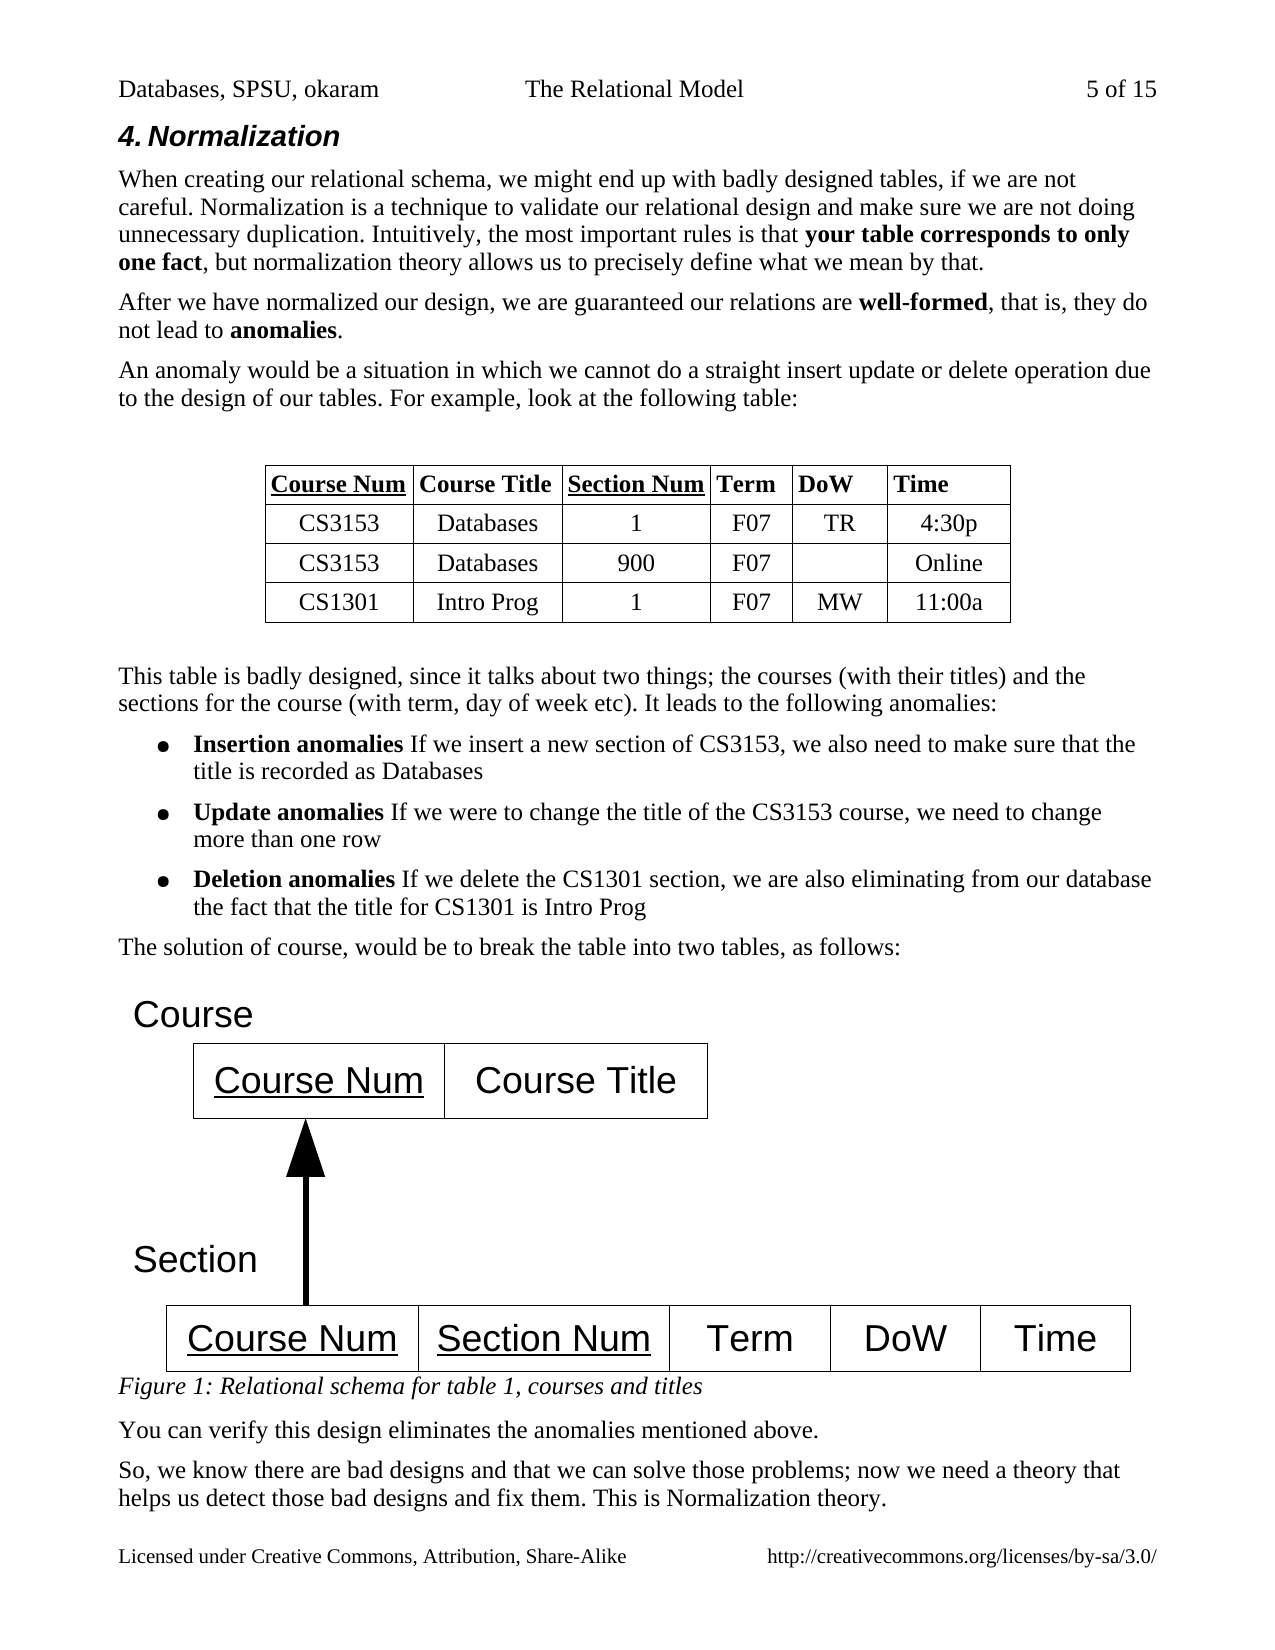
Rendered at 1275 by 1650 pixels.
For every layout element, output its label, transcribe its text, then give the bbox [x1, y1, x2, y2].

table_cell Online [888, 544, 1010, 582]
table_header Section Num [563, 466, 710, 504]
table_cell 11:00a [888, 583, 1010, 622]
table_cell 1 [563, 583, 710, 622]
table_cell 4:30p [888, 505, 1010, 543]
list Deletion anomalies If we delete the CS1301 section, we are also eliminating from our database the fact that the title for CS1301 is Intro Prog [156, 866, 1157, 921]
table_cell TR [793, 505, 887, 543]
text This table is badly designed, since it talks about two things; the courses (with their titles) and the sections for the course (with term, day of week etc). It leads to the following anomalies: [118, 662, 1157, 717]
table_cell CS1301 [266, 583, 413, 622]
text Figure 1: Relational schema for table 1, courses and titles [118, 999, 1131, 1399]
table_cell Intro Prog [414, 583, 562, 622]
list Update anomalies If we were to change the title of the CS3153 course, we need to change more than one row [156, 798, 1157, 853]
table_header Time [888, 466, 1010, 504]
table_header DoW [793, 466, 887, 504]
table_cell Databases [414, 544, 562, 582]
table_cell 1 [563, 505, 710, 543]
table_cell CS3153 [266, 505, 413, 543]
text So, we know there are bad designs and that we can solve those problems; now we need a theory that helps us detect those bad designs and fix them. This is Normalization theory. [118, 1456, 1157, 1512]
text An anomaly would be a situation in which we cannot do a straight insert update or delete operation due to the design of our tables. For example, look at the following table: [118, 356, 1157, 412]
list Insertion anomalies If we insert a new section of CS3153, we also need to make sure that the title is recorded as Databases [156, 730, 1157, 785]
text You can verify this design eliminates the anomalies mentioned above. [118, 1416, 1157, 1444]
table_header Course Title [414, 466, 562, 504]
table_cell 900 [563, 544, 710, 582]
table_cell CS3153 [266, 544, 413, 582]
table_cell F07 [711, 505, 792, 543]
text When creating our relational schema, we might end up with badly designed tables, if we are not careful. Normalization is a technique to validate our relational design and make sure we are not doing unnecessary duplication. Intuitively, the most important rules is that your table corresponds to only one fact, but normalization theory allows us to precisely define what we mean by that. [118, 165, 1157, 276]
table_cell [793, 544, 887, 582]
subtitle Normalization [118, 120, 1157, 153]
text The solution of course, would be to break the table into two tables, as follows: [118, 933, 1157, 961]
table_header Course Num [266, 466, 413, 504]
table_cell F07 [711, 544, 792, 582]
table_header Term [711, 466, 792, 504]
table_cell F07 [711, 583, 792, 622]
text After we have normalized our design, we are guaranteed our relations are well-formed, that is, they do not lead to anomalies. [118, 288, 1157, 344]
table_cell MW [793, 583, 887, 622]
table_cell Databases [414, 505, 562, 543]
